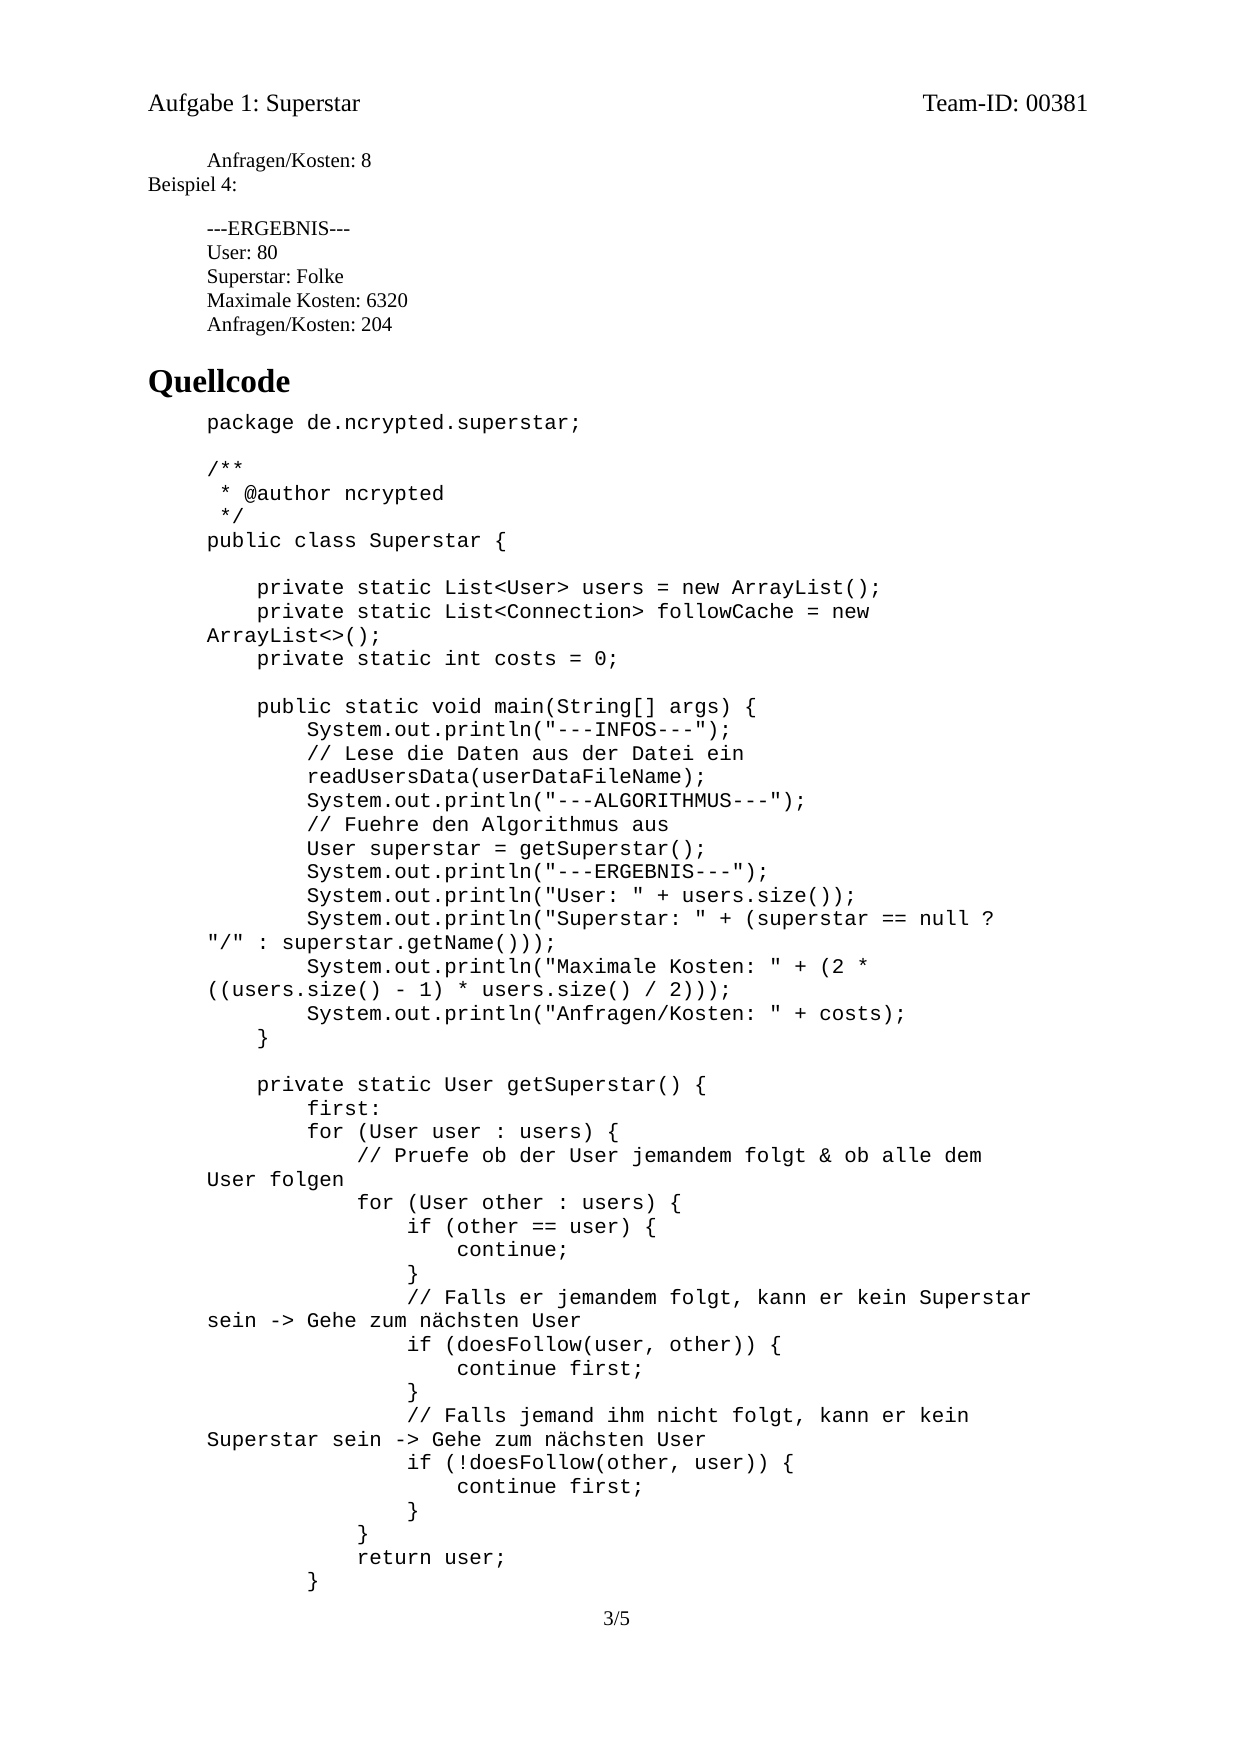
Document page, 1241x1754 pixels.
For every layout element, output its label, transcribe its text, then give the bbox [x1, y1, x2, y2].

text Superstar: Folke [207, 264, 1033, 288]
text System.out.println("Maximale Kosten: " + (2 * ((users.size() - 1) * users.size() / 2))); [207, 956, 1033, 1003]
text } [207, 1027, 1033, 1050]
text ---ERGEBNIS--- [207, 216, 1033, 240]
text // Fuehre den Algorithmus aus [207, 814, 1033, 837]
text // Falls er jemandem folgt, kann er kein Superstar sein -> Gehe zum nächsten User [207, 1287, 1033, 1334]
text } [207, 1263, 1033, 1287]
text if (!doesFollow(other, user)) { [207, 1452, 1033, 1476]
text // Pruefe ob der User jemandem folgt & ob alle dem User folgen [207, 1145, 1033, 1192]
text System.out.println("---ERGEBNIS---"); [207, 861, 1033, 885]
text * @author ncrypted [207, 483, 1033, 506]
text Maximale Kosten: 6320 [207, 288, 1033, 312]
text /** [207, 459, 1033, 483]
text System.out.println("Anfragen/Kosten: " + costs); [207, 1003, 1033, 1027]
text first: [207, 1098, 1033, 1121]
text return user; [207, 1547, 1033, 1571]
text Anfragen/Kosten: 8 [207, 148, 1033, 172]
text for (User other : users) { [207, 1192, 1033, 1216]
text System.out.println("---INFOS---"); [207, 719, 1033, 743]
text continue; [207, 1239, 1033, 1263]
text package de.ncrypted.superstar; [207, 412, 1033, 436]
subtitle Quellcode [148, 361, 1093, 399]
text Anfragen/Kosten: 204 [207, 312, 1033, 336]
text System.out.println("User: " + users.size()); [207, 885, 1033, 908]
text Beispiel 4: [148, 172, 1093, 196]
text // Lese die Daten aus der Datei ein [207, 743, 1033, 767]
text } [207, 1499, 1033, 1523]
text User: 80 [207, 240, 1033, 264]
text public static void main(String[] args) { [207, 696, 1033, 719]
text private static List<Connection> followCache = new ArrayList<>(); [207, 601, 1033, 648]
text System.out.println("---ALGORITHMUS---"); [207, 790, 1033, 814]
text } [207, 1381, 1033, 1405]
text public class Superstar { [207, 530, 1033, 554]
text continue first; [207, 1358, 1033, 1381]
text */ [207, 506, 1033, 530]
text private static User getSuperstar() { [207, 1074, 1033, 1098]
text if (other == user) { [207, 1216, 1033, 1239]
text private static List<User> users = new ArrayList(); [207, 577, 1033, 601]
text User superstar = getSuperstar(); [207, 837, 1033, 861]
text readUsersData(userDataFileName); [207, 767, 1033, 790]
text } [207, 1571, 1033, 1594]
text private static int costs = 0; [207, 648, 1033, 672]
text System.out.println("Superstar: " + (superstar == null ? "/" : superstar.getName())); [207, 908, 1033, 956]
text for (User user : users) { [207, 1121, 1033, 1145]
text if (doesFollow(user, other)) { [207, 1334, 1033, 1358]
text continue first; [207, 1476, 1033, 1499]
text // Falls jemand ihm nicht folgt, kann er kein Superstar sein -> Gehe zum nächsten User [207, 1405, 1033, 1452]
text } [207, 1523, 1033, 1547]
